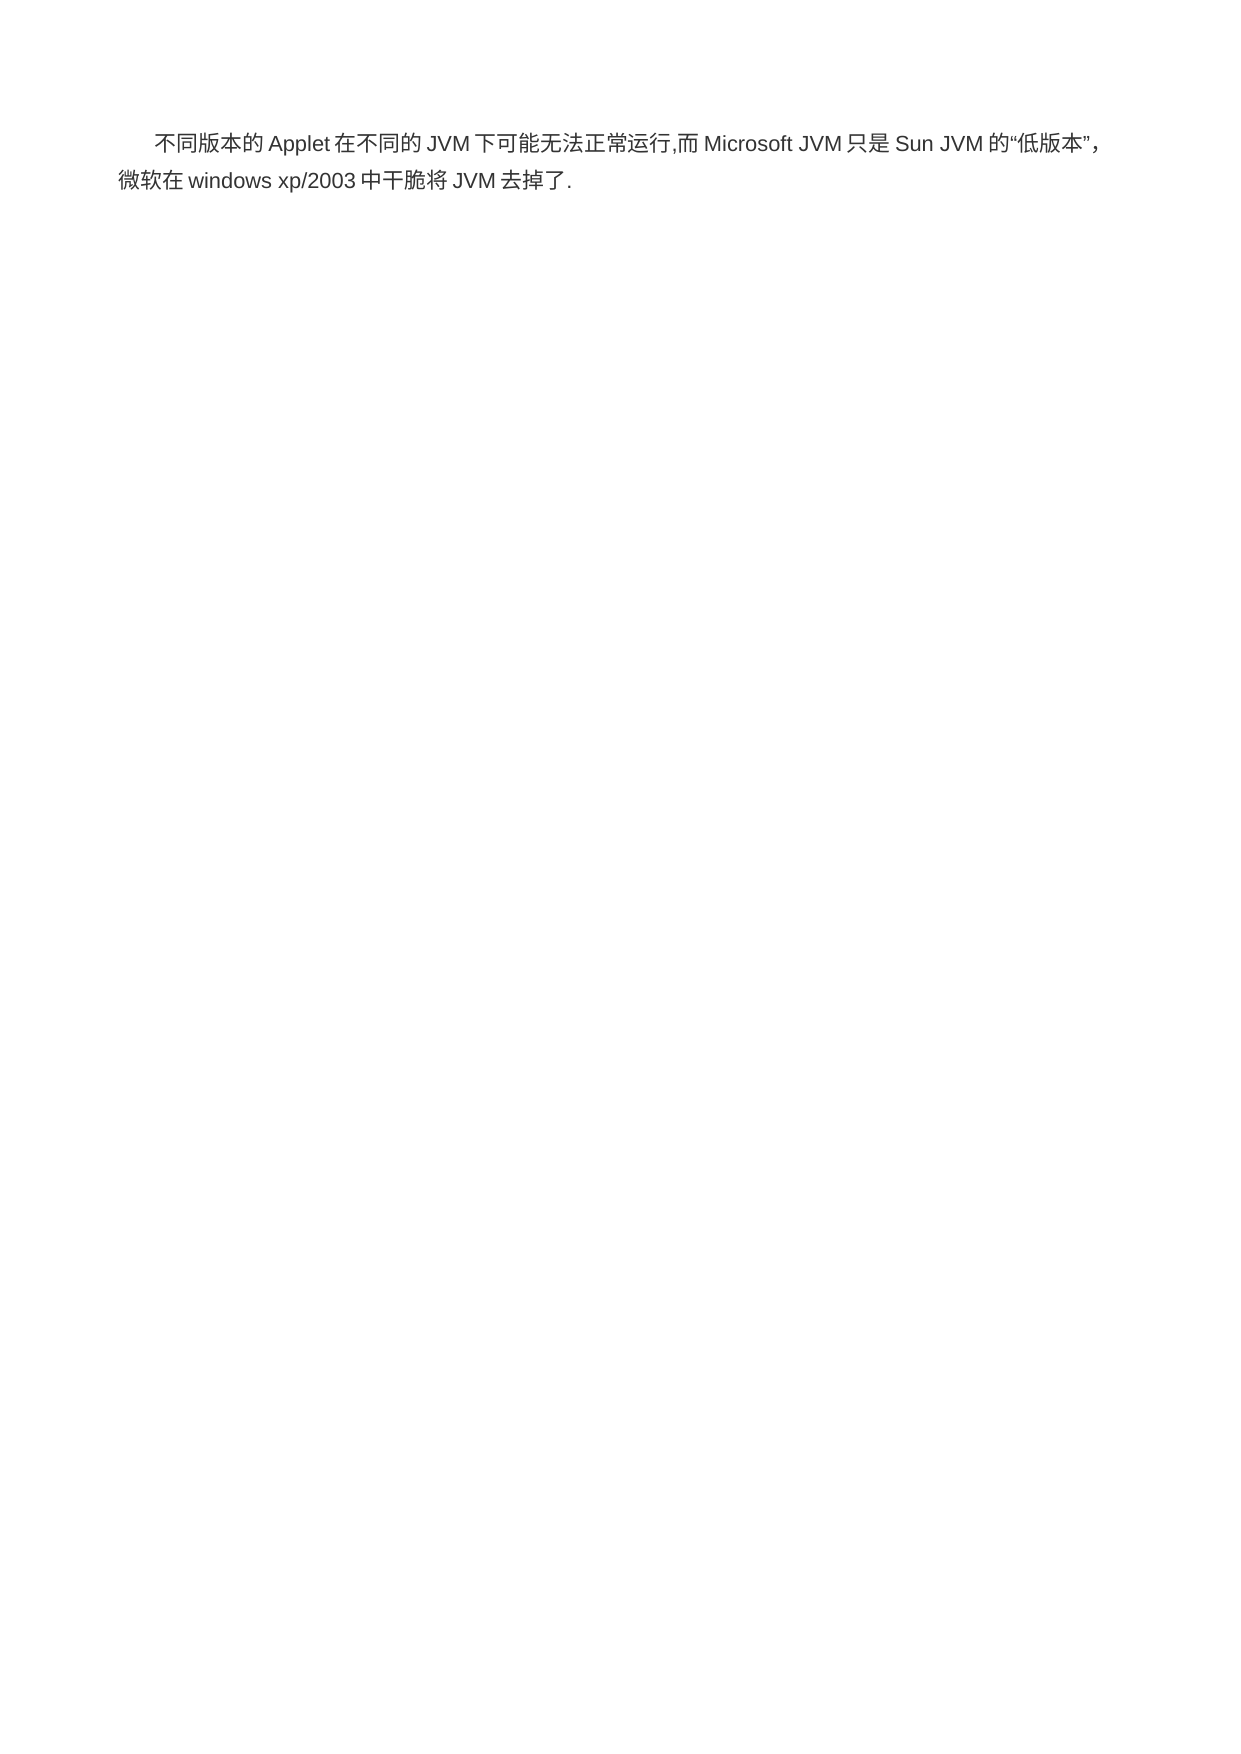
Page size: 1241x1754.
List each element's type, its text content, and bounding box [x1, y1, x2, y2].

list 不同版本的Applet在不同的JVM下可能无法正常运行,而Microsoft JVM只是Sun JVM的“低版本”，微软在windows xp/2003中干脆将JVM去掉了. [118, 118, 1122, 193]
